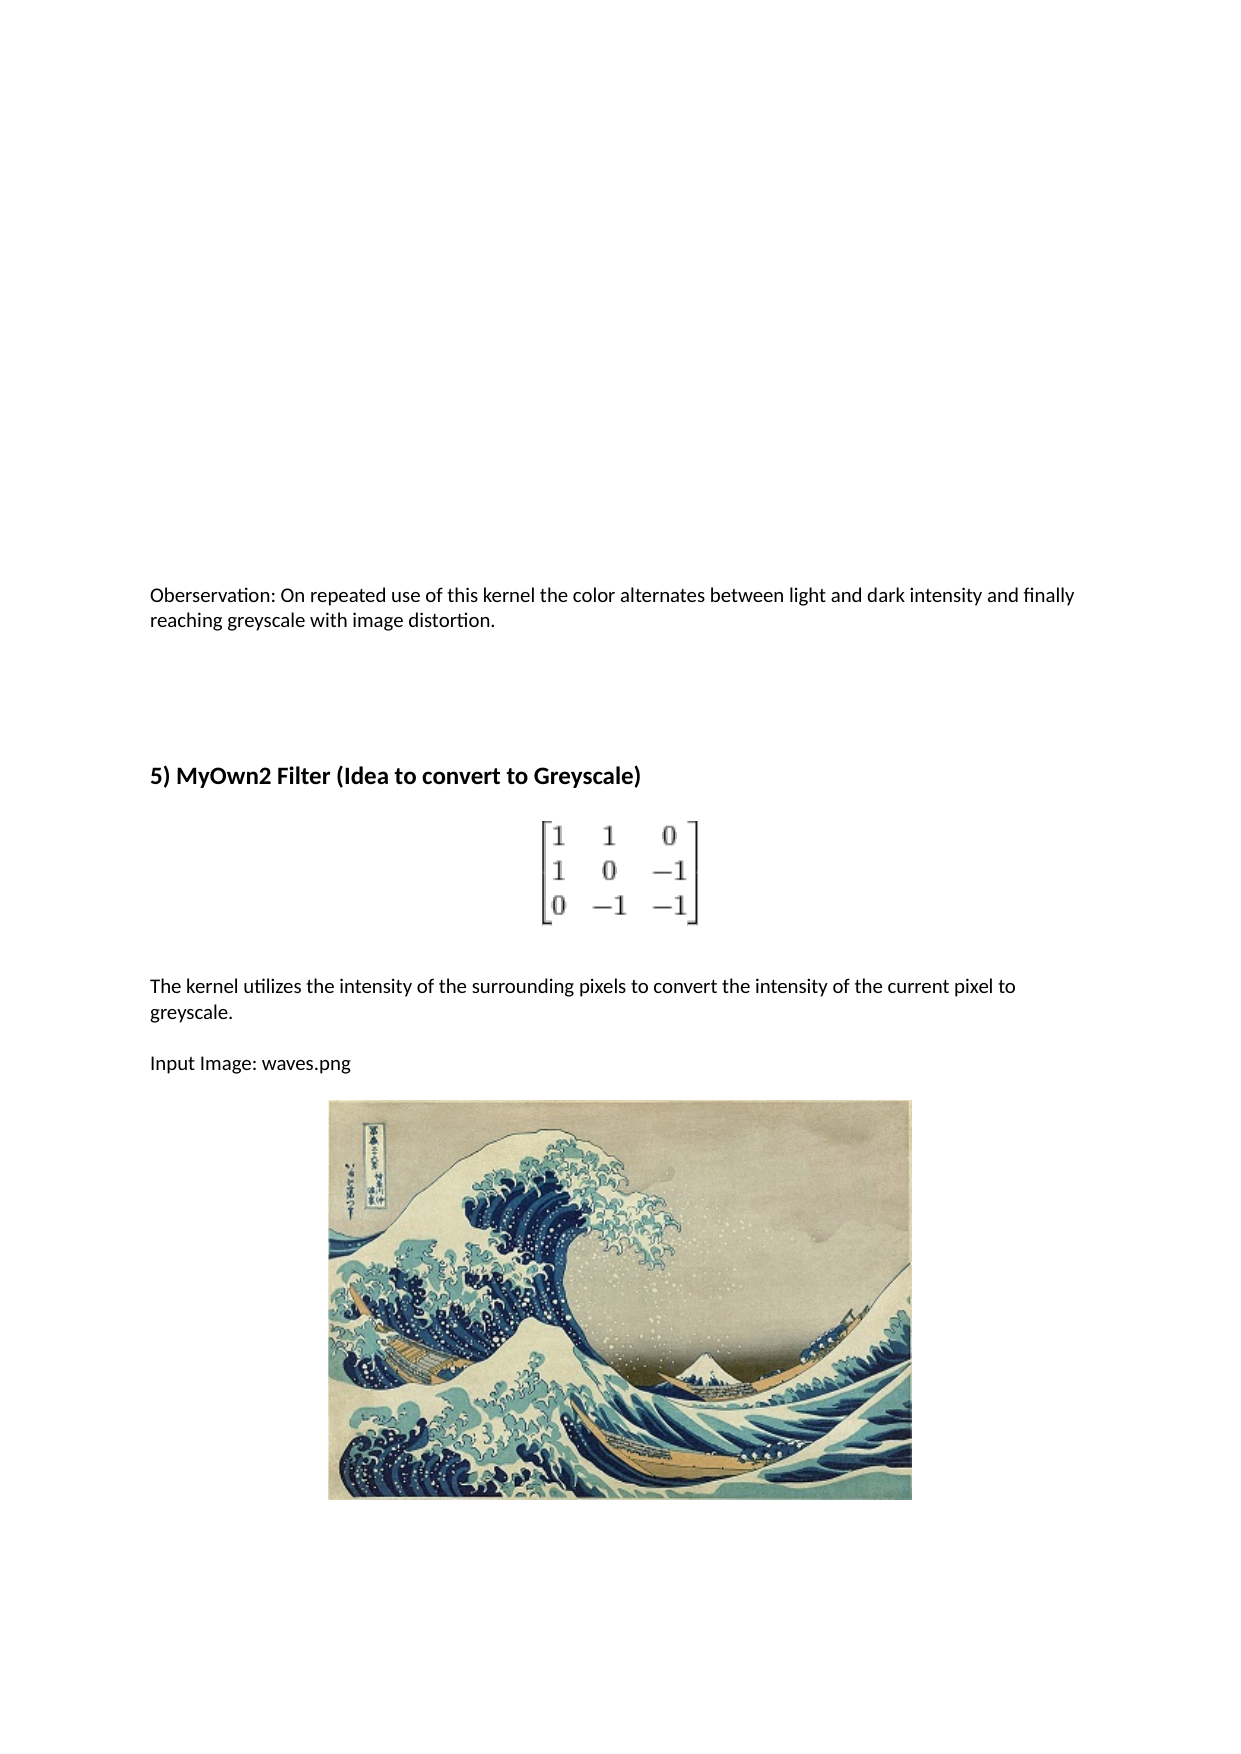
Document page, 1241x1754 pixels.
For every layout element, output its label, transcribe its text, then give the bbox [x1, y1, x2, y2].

text Oberservation: On repeated use of this kernel the color alternates between light and dark intensity and finally reaching greyscale with image distortion. [150, 582, 1090, 633]
picture [328, 1100, 912, 1500]
text Input Image: waves.png [150, 1050, 1090, 1075]
picture [542, 821, 699, 926]
text 5) MyOwn2 Filter (Idea to convert to Greyscale) [150, 760, 1090, 791]
text The kernel utilizes the intensity of the surrounding pixels to convert the intensity of the current pixel to greyscale. [150, 974, 1090, 1024]
